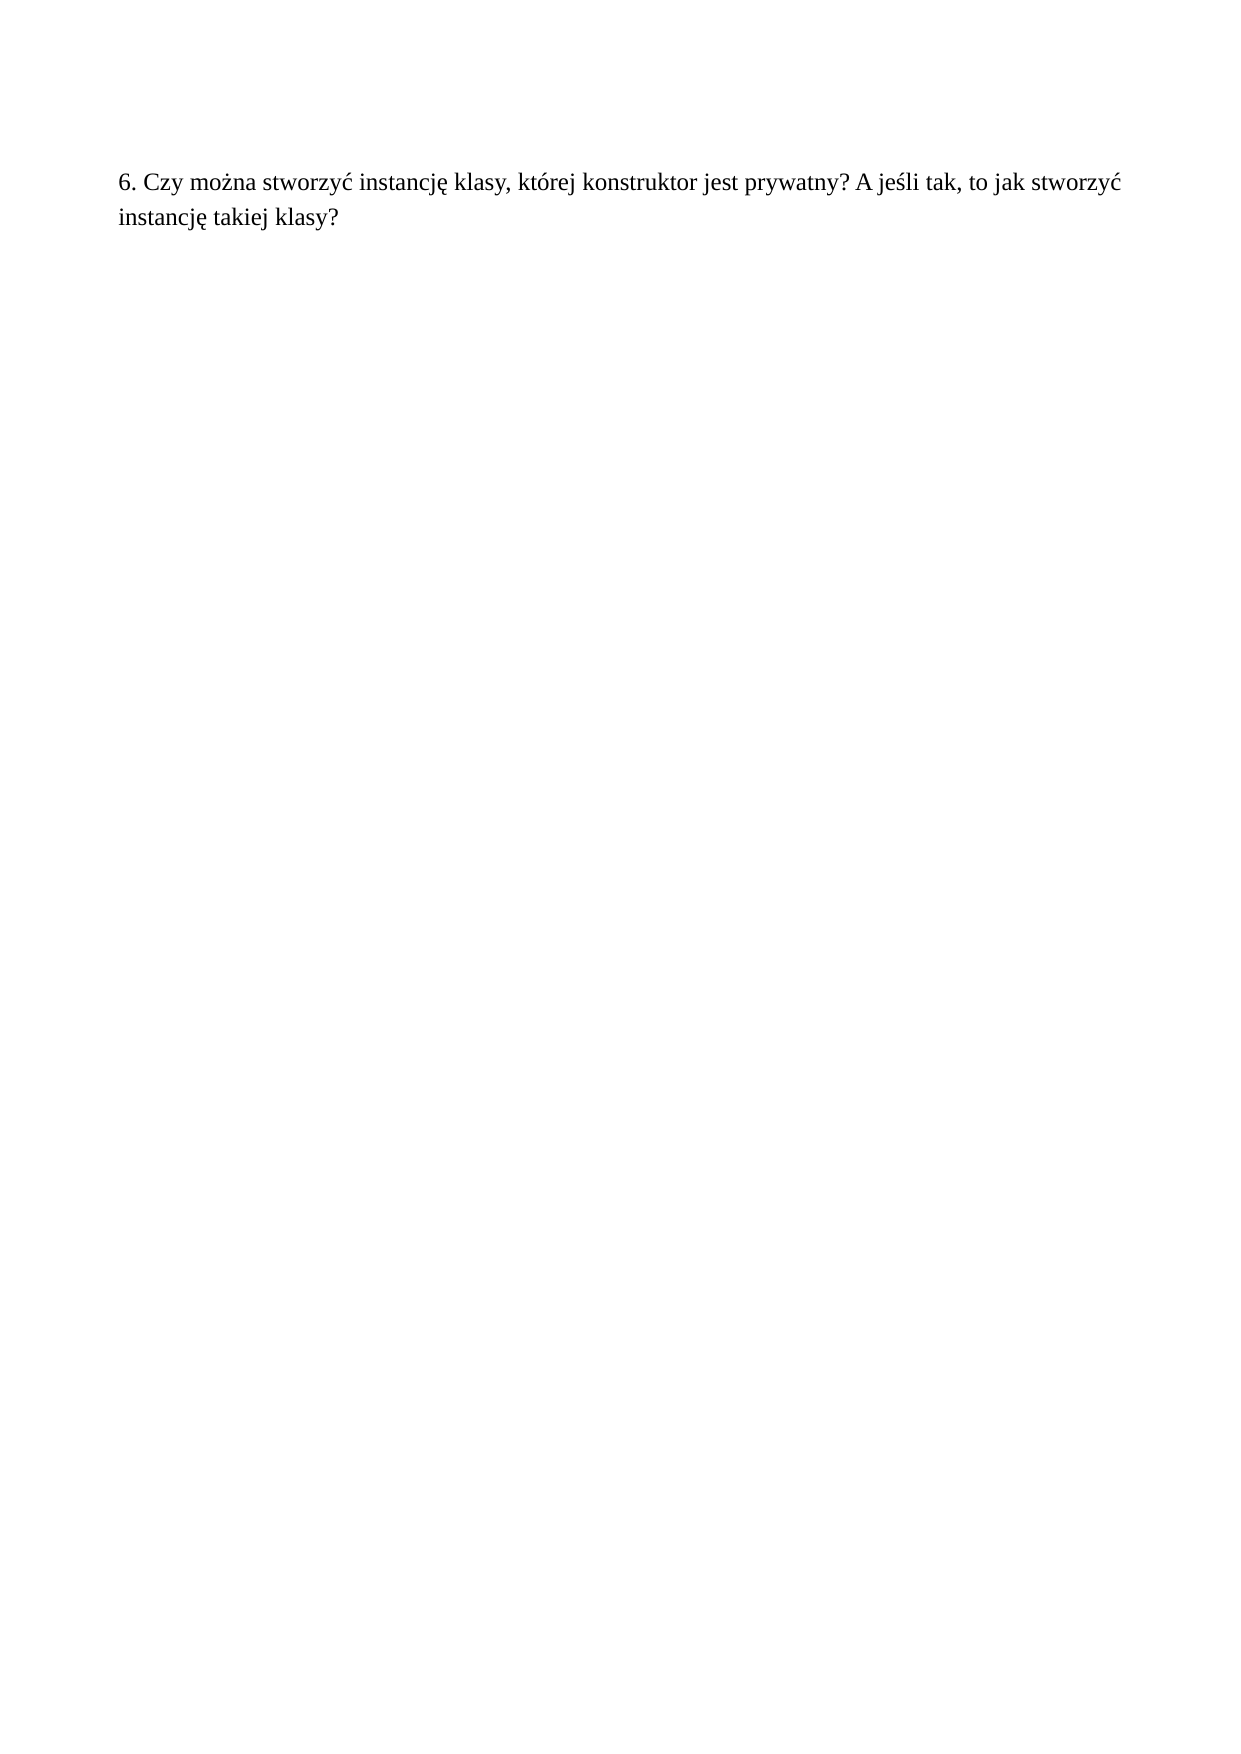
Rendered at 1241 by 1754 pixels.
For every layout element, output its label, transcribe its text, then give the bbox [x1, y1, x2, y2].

text 6. Czy można stworzyć instancję klasy, której konstruktor jest prywatny? A jeśli tak, to jak stworzyć instancję takiej klasy? [118, 167, 1122, 230]
